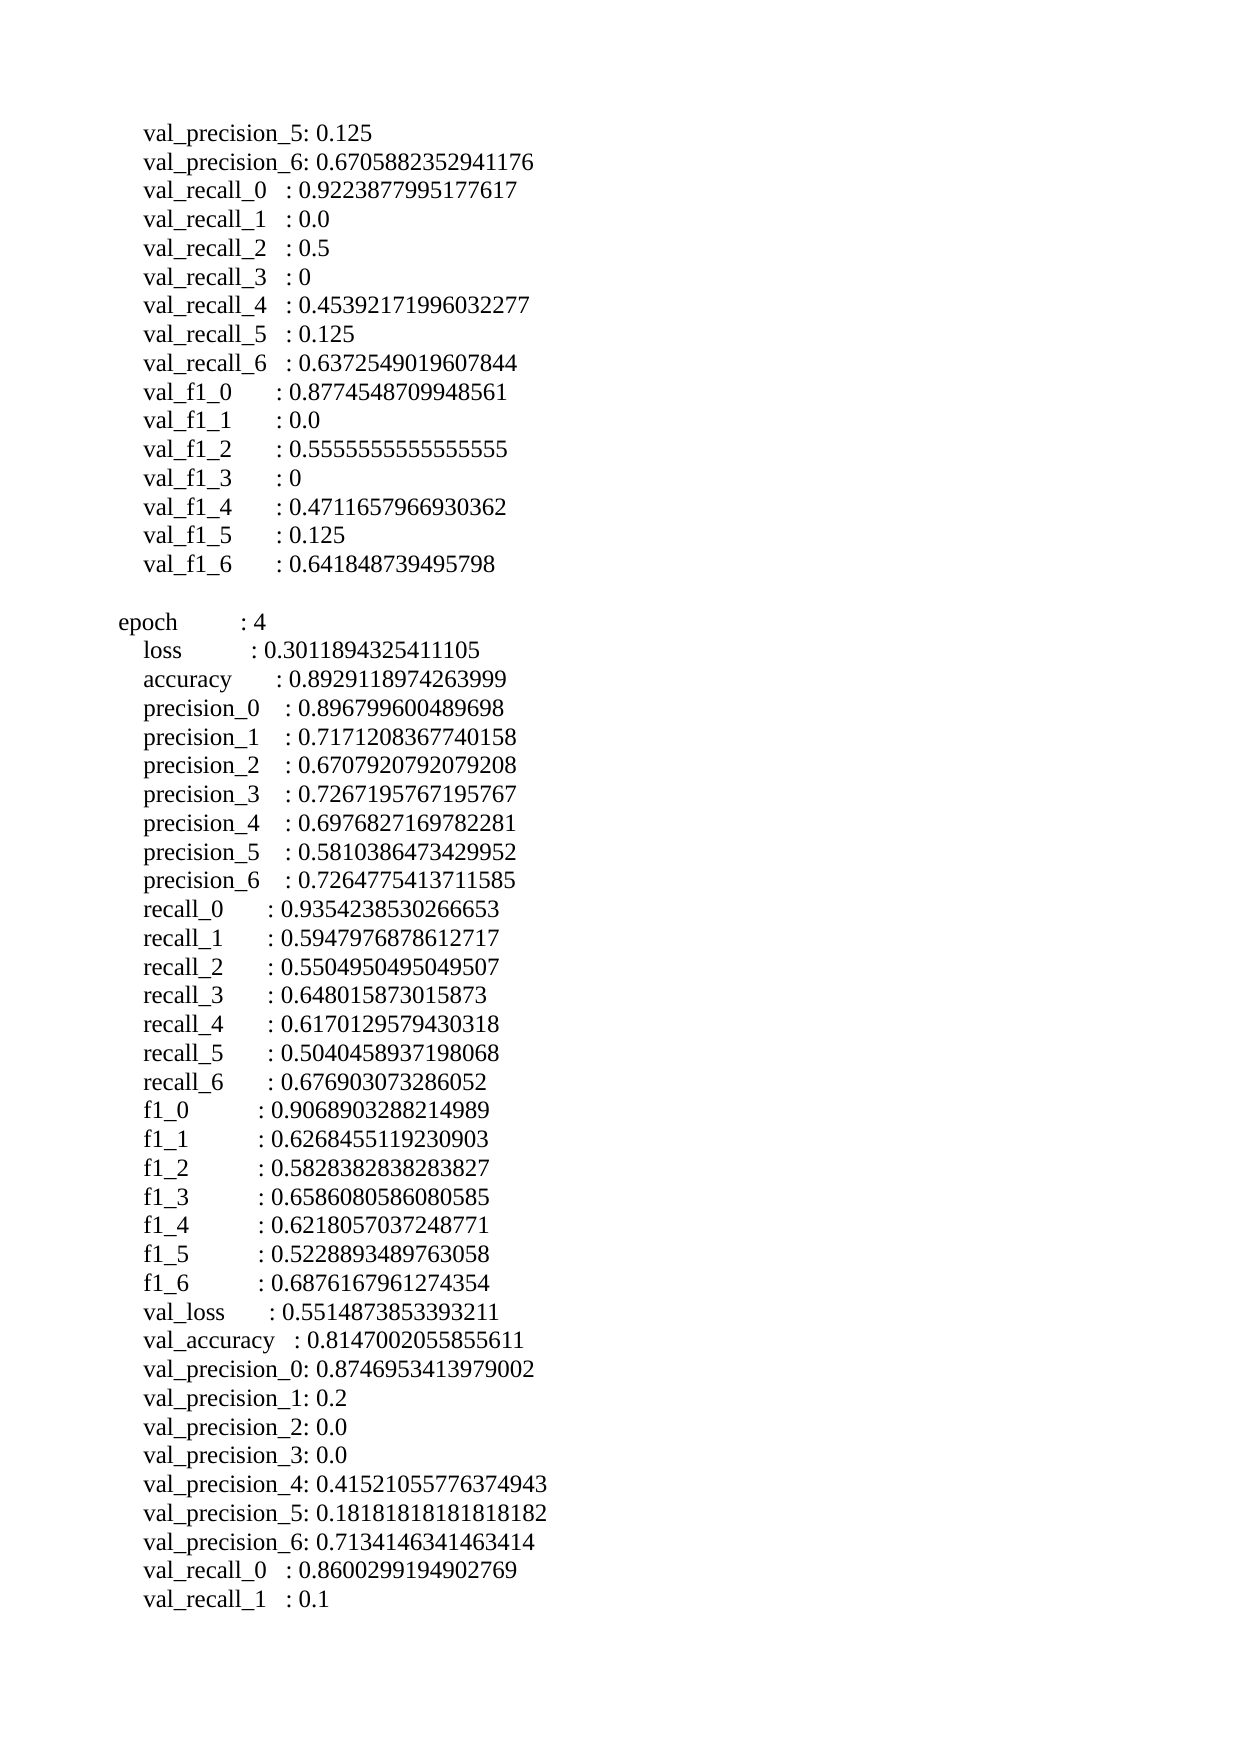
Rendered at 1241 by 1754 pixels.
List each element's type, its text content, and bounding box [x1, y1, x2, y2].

text val_f1_3 : 0 [118, 463, 1122, 492]
text recall_5 : 0.5040458937198068 [118, 1038, 1122, 1067]
text precision_3 : 0.7267195767195767 [118, 779, 1122, 808]
text recall_6 : 0.676903073286052 [118, 1067, 1122, 1096]
text val_precision_2: 0.0 [118, 1412, 1122, 1441]
text val_precision_3: 0.0 [118, 1441, 1122, 1469]
text val_loss : 0.5514873853393211 [118, 1297, 1122, 1326]
text precision_0 : 0.896799600489698 [118, 693, 1122, 722]
text f1_4 : 0.6218057037248771 [118, 1211, 1122, 1239]
text val_f1_4 : 0.4711657966930362 [118, 492, 1122, 521]
text val_precision_5: 0.125 [118, 118, 1122, 147]
text val_f1_5 : 0.125 [118, 521, 1122, 549]
text epoch : 4 [118, 607, 1122, 636]
text val_precision_0: 0.8746953413979002 [118, 1354, 1122, 1383]
text val_recall_2 : 0.5 [118, 233, 1122, 262]
text val_recall_1 : 0.1 [118, 1584, 1122, 1613]
text f1_2 : 0.5828382838283827 [118, 1153, 1122, 1182]
text val_precision_6: 0.6705882352941176 [118, 147, 1122, 176]
text val_precision_6: 0.7134146341463414 [118, 1527, 1122, 1556]
text precision_6 : 0.7264775413711585 [118, 866, 1122, 894]
text f1_1 : 0.6268455119230903 [118, 1124, 1122, 1153]
text val_recall_1 : 0.0 [118, 204, 1122, 233]
text f1_0 : 0.9068903288214989 [118, 1096, 1122, 1124]
text val_f1_2 : 0.5555555555555555 [118, 434, 1122, 463]
text val_recall_0 : 0.8600299194902769 [118, 1556, 1122, 1584]
text recall_2 : 0.5504950495049507 [118, 952, 1122, 981]
text val_recall_0 : 0.9223877995177617 [118, 176, 1122, 204]
text val_precision_4: 0.41521055776374943 [118, 1469, 1122, 1498]
text val_recall_4 : 0.45392171996032277 [118, 291, 1122, 319]
text val_recall_5 : 0.125 [118, 319, 1122, 348]
text f1_6 : 0.6876167961274354 [118, 1268, 1122, 1297]
text accuracy : 0.8929118974263999 [118, 664, 1122, 693]
text recall_3 : 0.648015873015873 [118, 981, 1122, 1009]
text val_recall_6 : 0.6372549019607844 [118, 348, 1122, 377]
text val_f1_0 : 0.8774548709948561 [118, 377, 1122, 406]
text recall_4 : 0.6170129579430318 [118, 1009, 1122, 1038]
text val_precision_5: 0.18181818181818182 [118, 1498, 1122, 1527]
text val_f1_1 : 0.0 [118, 406, 1122, 434]
text val_f1_6 : 0.641848739495798 [118, 549, 1122, 578]
text f1_5 : 0.5228893489763058 [118, 1239, 1122, 1268]
text precision_1 : 0.7171208367740158 [118, 722, 1122, 751]
text precision_4 : 0.6976827169782281 [118, 808, 1122, 837]
text f1_3 : 0.6586080586080585 [118, 1182, 1122, 1211]
text val_recall_3 : 0 [118, 262, 1122, 291]
text recall_1 : 0.5947976878612717 [118, 923, 1122, 952]
text val_accuracy : 0.8147002055855611 [118, 1326, 1122, 1354]
text precision_5 : 0.5810386473429952 [118, 837, 1122, 866]
text val_precision_1: 0.2 [118, 1383, 1122, 1412]
text precision_2 : 0.6707920792079208 [118, 751, 1122, 779]
text loss : 0.3011894325411105 [118, 636, 1122, 664]
text recall_0 : 0.9354238530266653 [118, 894, 1122, 923]
